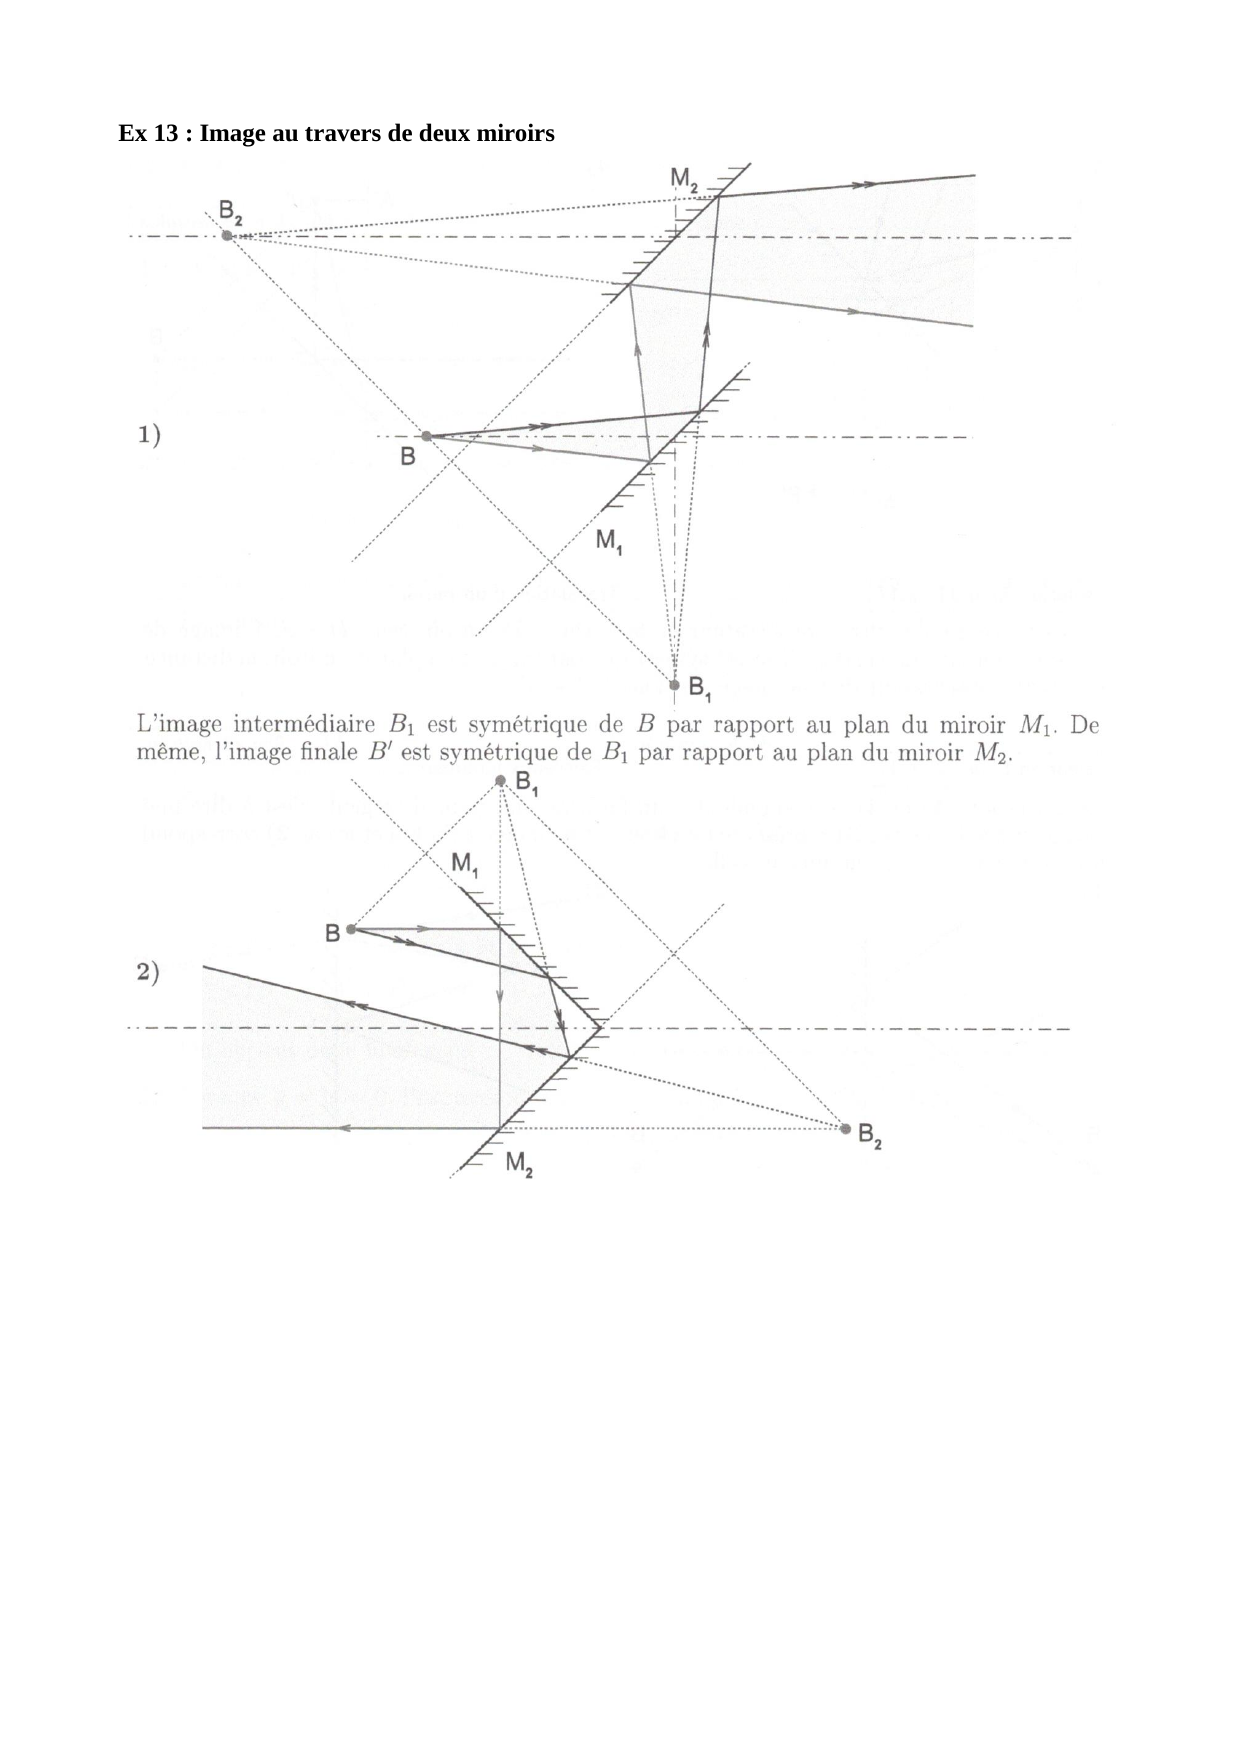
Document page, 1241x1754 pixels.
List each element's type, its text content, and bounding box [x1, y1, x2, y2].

text Ex 13 : Image au travers de deux miroirs [118, 118, 1122, 147]
